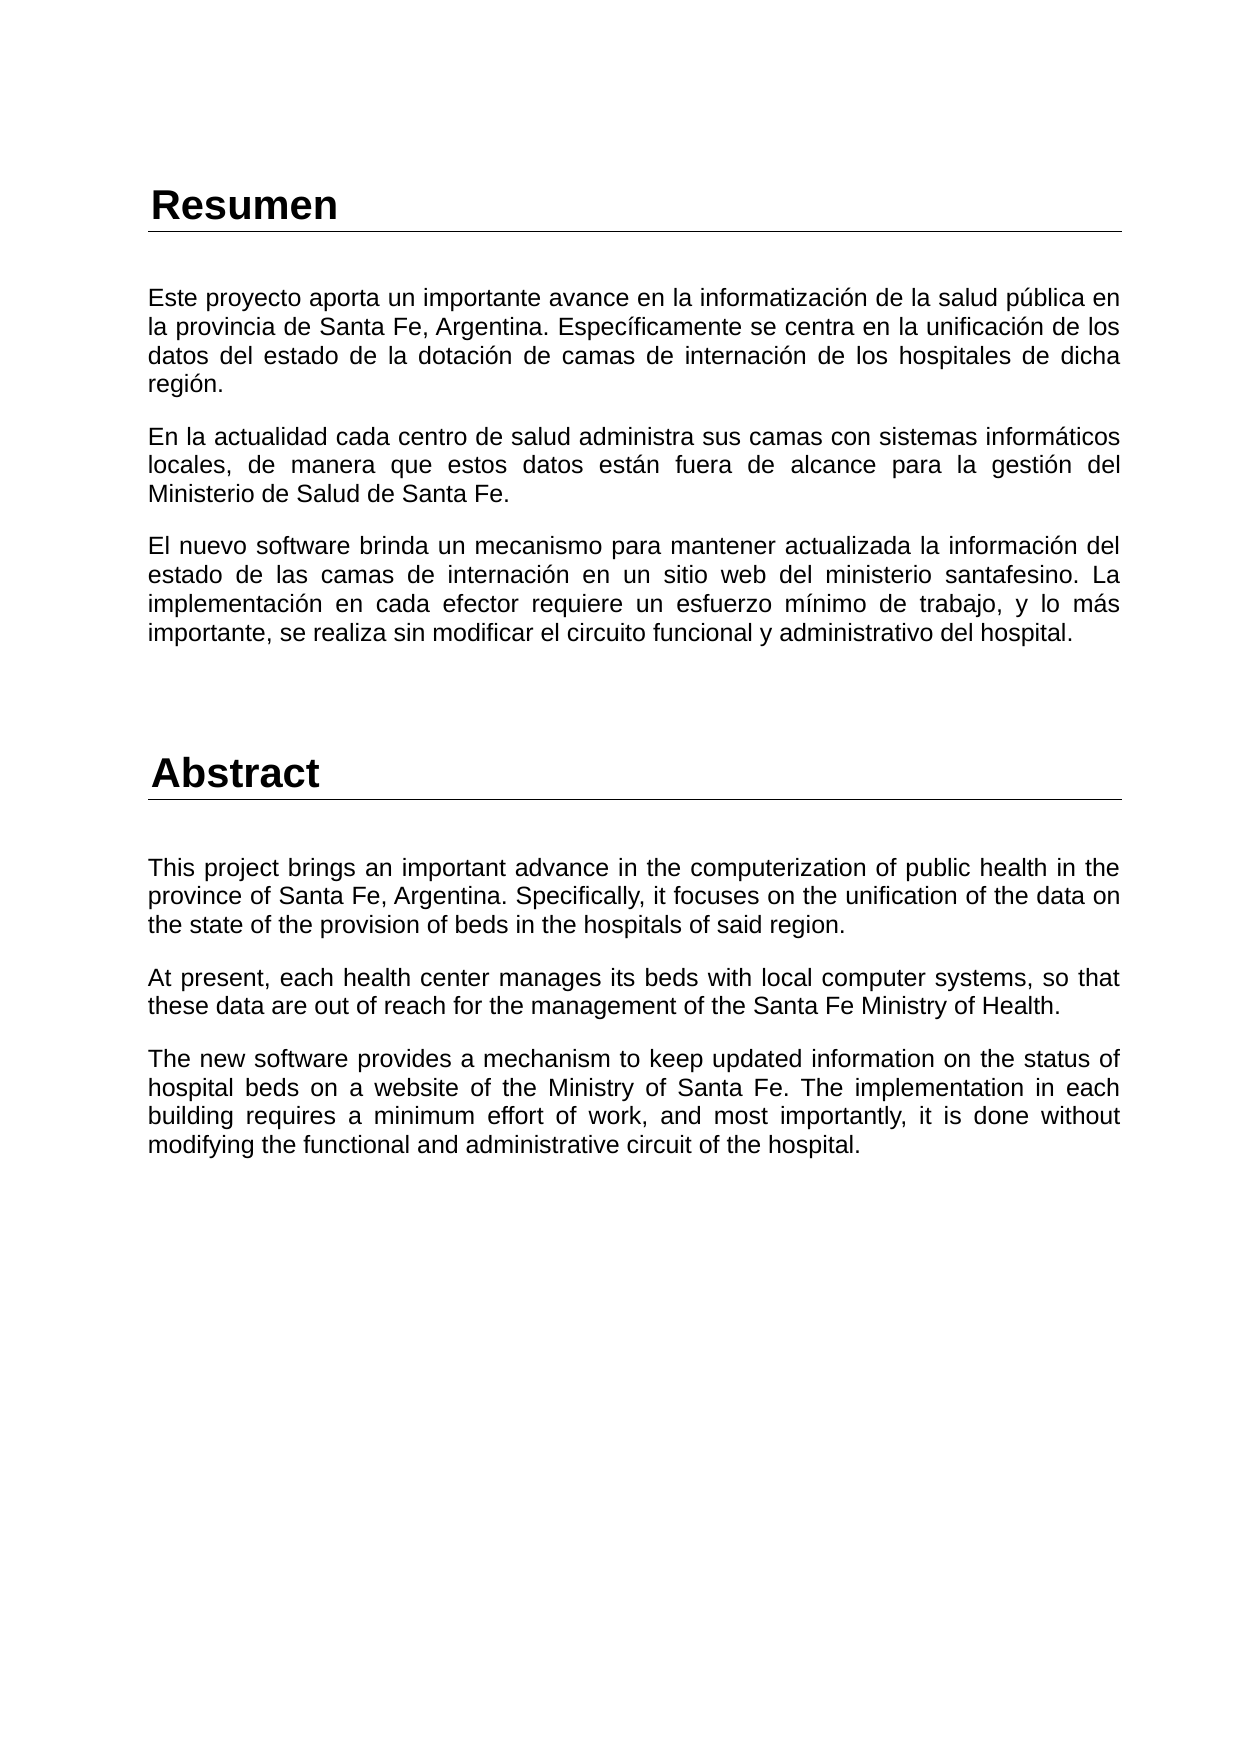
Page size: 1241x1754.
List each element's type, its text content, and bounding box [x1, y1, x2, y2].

subtitle At present, each health center manages its beds with local computer systems, so that these data are out of reach for the management of the Santa Fe Ministry of Health. [148, 963, 1122, 1020]
subtitle En la actualidad cada centro de salud administra sus camas con sistemas informáticos locales, de manera que estos datos están fuera de alcance para la gestión del Ministerio de Salud de Santa Fe. [148, 422, 1122, 508]
subtitle This project brings an important advance in the computerization of public health in the province of Santa Fe, Argentina. Specifically, it focuses on the unification of the data on the state of the provision of beds in the hospitals of said region. [148, 853, 1122, 939]
subtitle El nuevo software brinda un mecanismo para mantener actualizada la información del estado de las camas de internación en un sitio web del ministerio santafesino. La implementación en cada efector requiere un esfuerzo mínimo de trabajo, y lo más importante, se realiza sin modificar el circuito funcional y administrativo del hospital. [148, 531, 1122, 646]
subtitle Resumen [148, 177, 1122, 231]
subtitle Abstract [148, 746, 1122, 799]
subtitle Este proyecto aporta un importante avance en la informatización de la salud pública en la provincia de Santa Fe, Argentina. Específicamente se centra en la unificación de los datos del estado de la dotación de camas de internación de los hospitales de dicha región. [148, 283, 1122, 398]
subtitle The new software provides a mechanism to keep updated information on the status of hospital beds on a website of the Ministry of Santa Fe. The implementation in each building requires a minimum effort of work, and most importantly, it is done without modifying the functional and administrative circuit of the hospital. [148, 1044, 1122, 1159]
